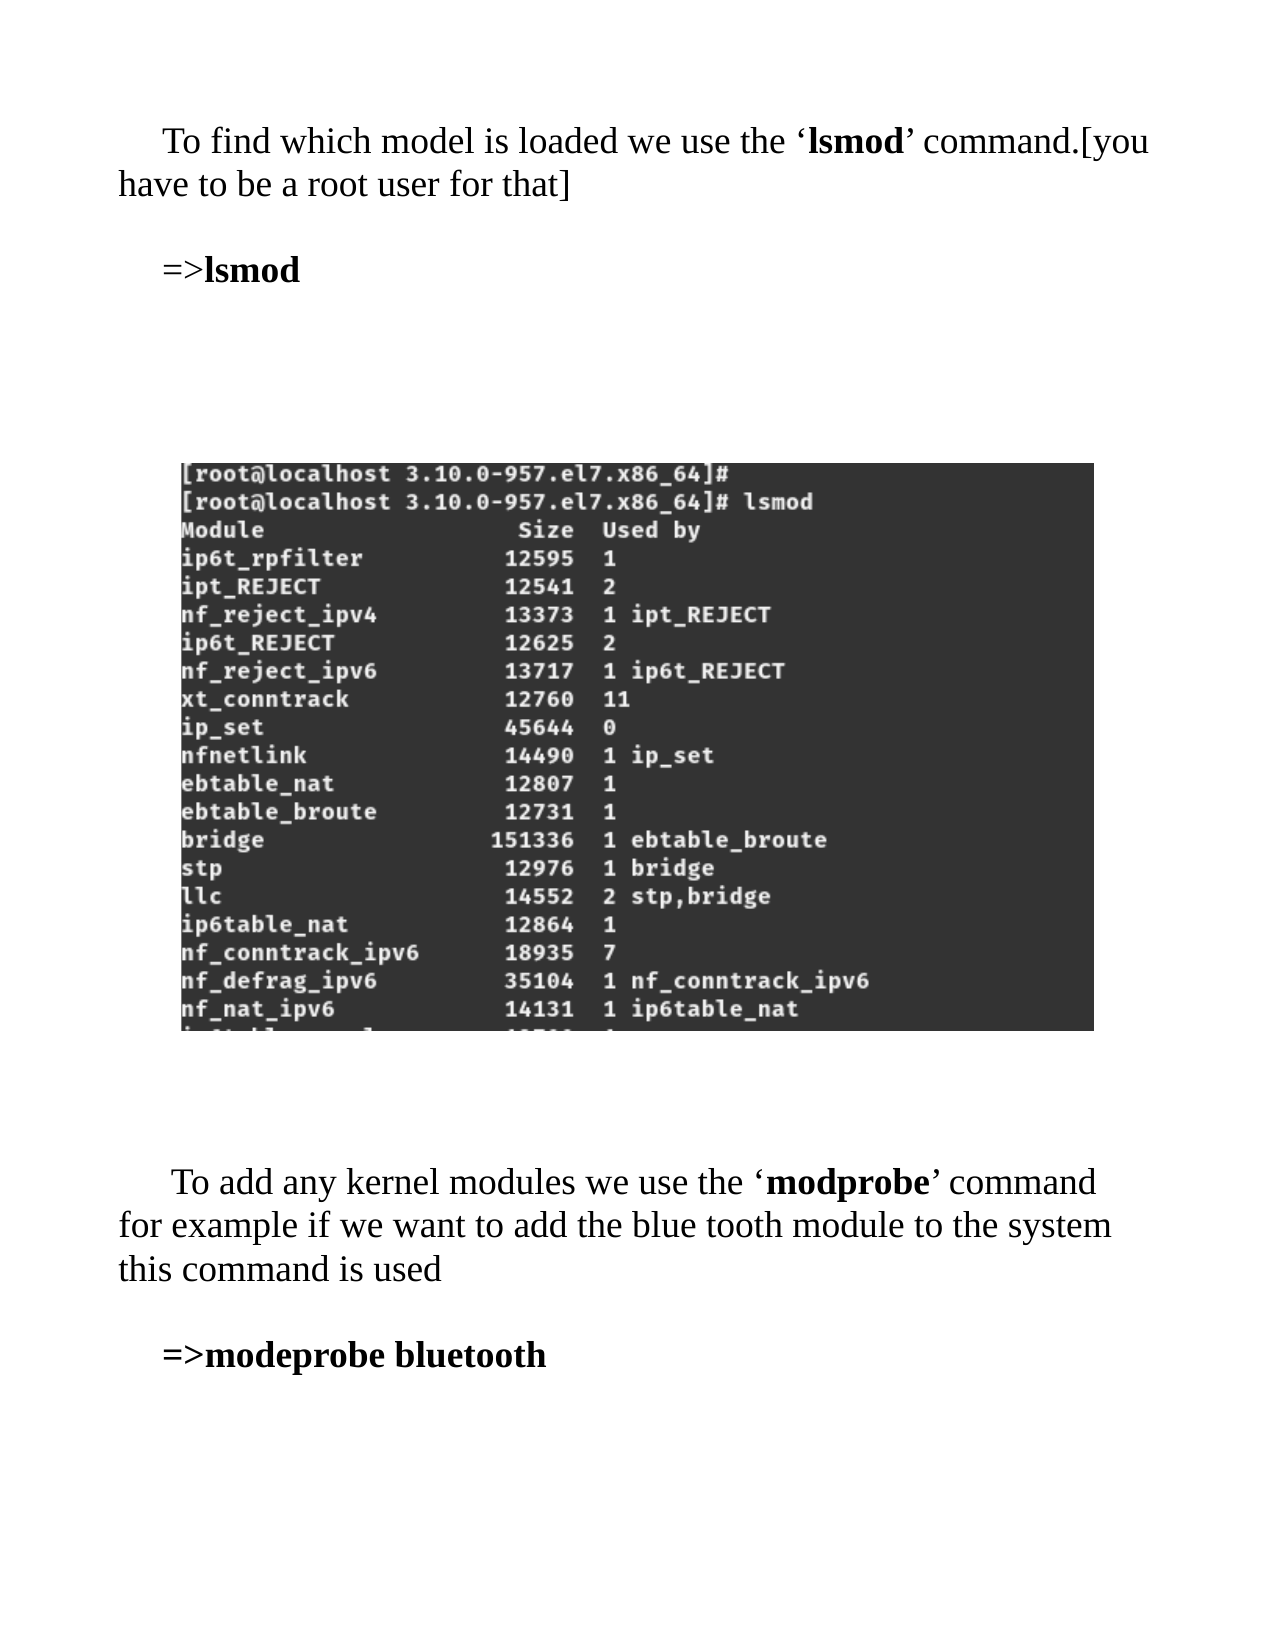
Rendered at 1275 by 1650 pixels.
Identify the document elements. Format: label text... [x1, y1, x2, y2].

text =>modeprobe bluetooth [118, 1332, 1157, 1375]
text To add any kernel modules we use the ‘modprobe’ command [118, 1160, 1157, 1203]
text =>lsmod [118, 247, 1157, 291]
text To find which model is loaded we use the ‘lsmod’ command.[you have to be a root user for that] [118, 118, 1157, 204]
picture [181, 463, 1094, 1031]
text this command is used [118, 1246, 1157, 1289]
text for example if we want to add the blue tooth module to the system [118, 1203, 1157, 1246]
